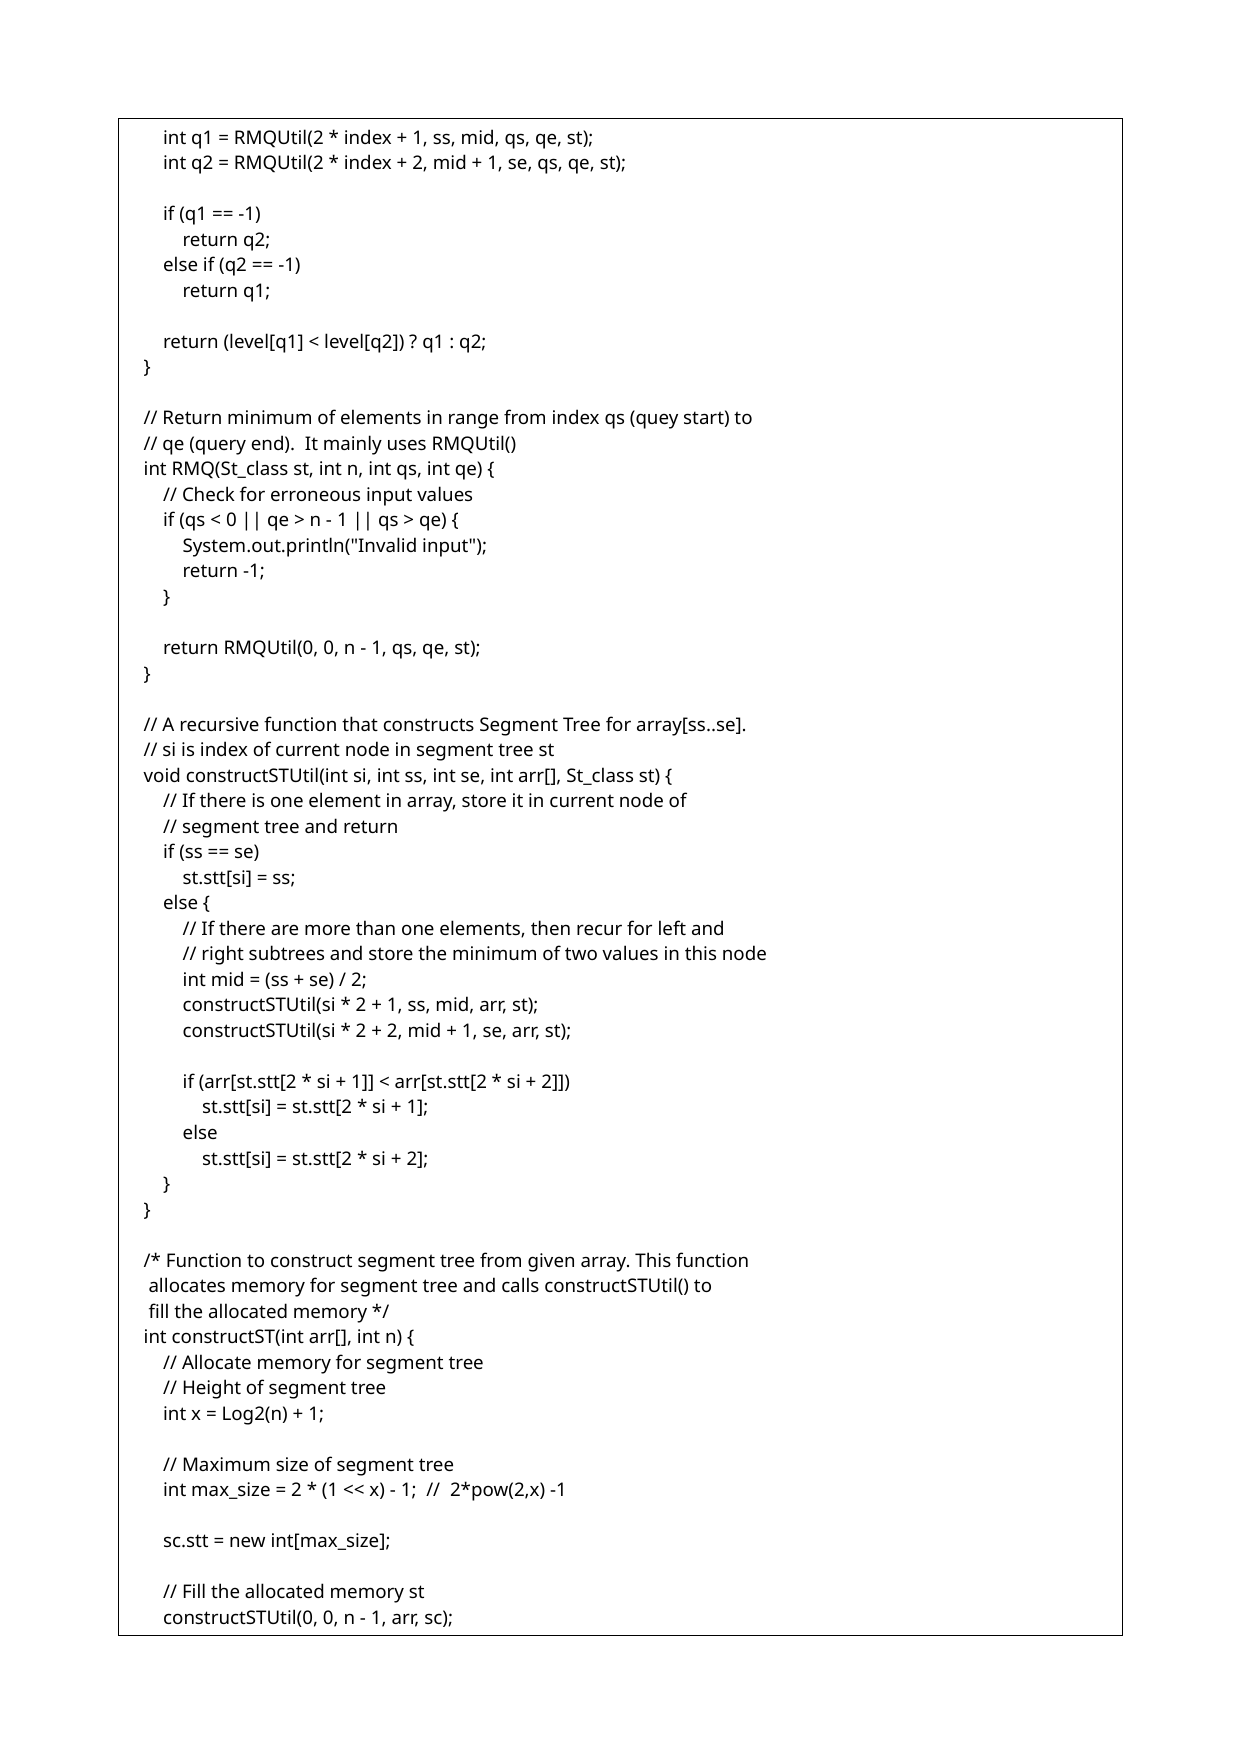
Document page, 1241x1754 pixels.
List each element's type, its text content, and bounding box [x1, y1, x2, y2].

table_header int q1 = RMQUtil(2 * index + 1, ss, mid, qs, qe, st); int q2 = RMQUtil(2 * index + 2, mid + 1, se, qs, qe, st); if (q1 == -1) return q2; else if (q2 == -1) return q1; return (level[q1] < level[q2]) ? q1 : q2; } // Return minimum of elements in range from index qs (quey start) to // qe (query end). It mainly uses RMQUtil() int RMQ(St_class st, int n, int qs, int qe) { // Check for erroneous input values if (qs < 0 || qe > n - 1 || qs > qe) { System.out.println("Invalid input"); return -1; } return RMQUtil(0, 0, n - 1, qs, qe, st); } // A recursive function that constructs Segment Tree for array[ss..se]. // si is index of current node in segment tree st void constructSTUtil(int si, int ss, int se, int arr[], St_class st) { // If there is one element in array, store it in current node of // segment tree and return if (ss == se) st.stt[si] = ss; else { // If there are more than one elements, then recur for left and // right subtrees and store the minimum of two values in this node int mid = (ss + se) / 2; constructSTUtil(si * 2 + 1, ss, mid, arr, st); constructSTUtil(si * 2 + 2, mid + 1, se, arr, st); if (arr[st.stt[2 * si + 1]] < arr[st.stt[2 * si + 2]]) st.stt[si] = st.stt[2 * si + 1]; else st.stt[si] = st.stt[2 * si + 2]; } } /* Function to construct segment tree from given array. This function allocates memory for segment tree and calls constructSTUtil() to fill the allocated memory */ int constructST(int arr[], int n) { // Allocate memory for segment tree // Height of segment tree int x = Log2(n) + 1; // Maximum size of segment tree int max_size = 2 * (1 << x) - 1; // 2*pow(2,x) -1 sc.stt = new int[max_size]; // Fill the allocated memory st constructSTUtil(0, 0, n - 1, arr, sc); [119, 119, 1122, 1635]
